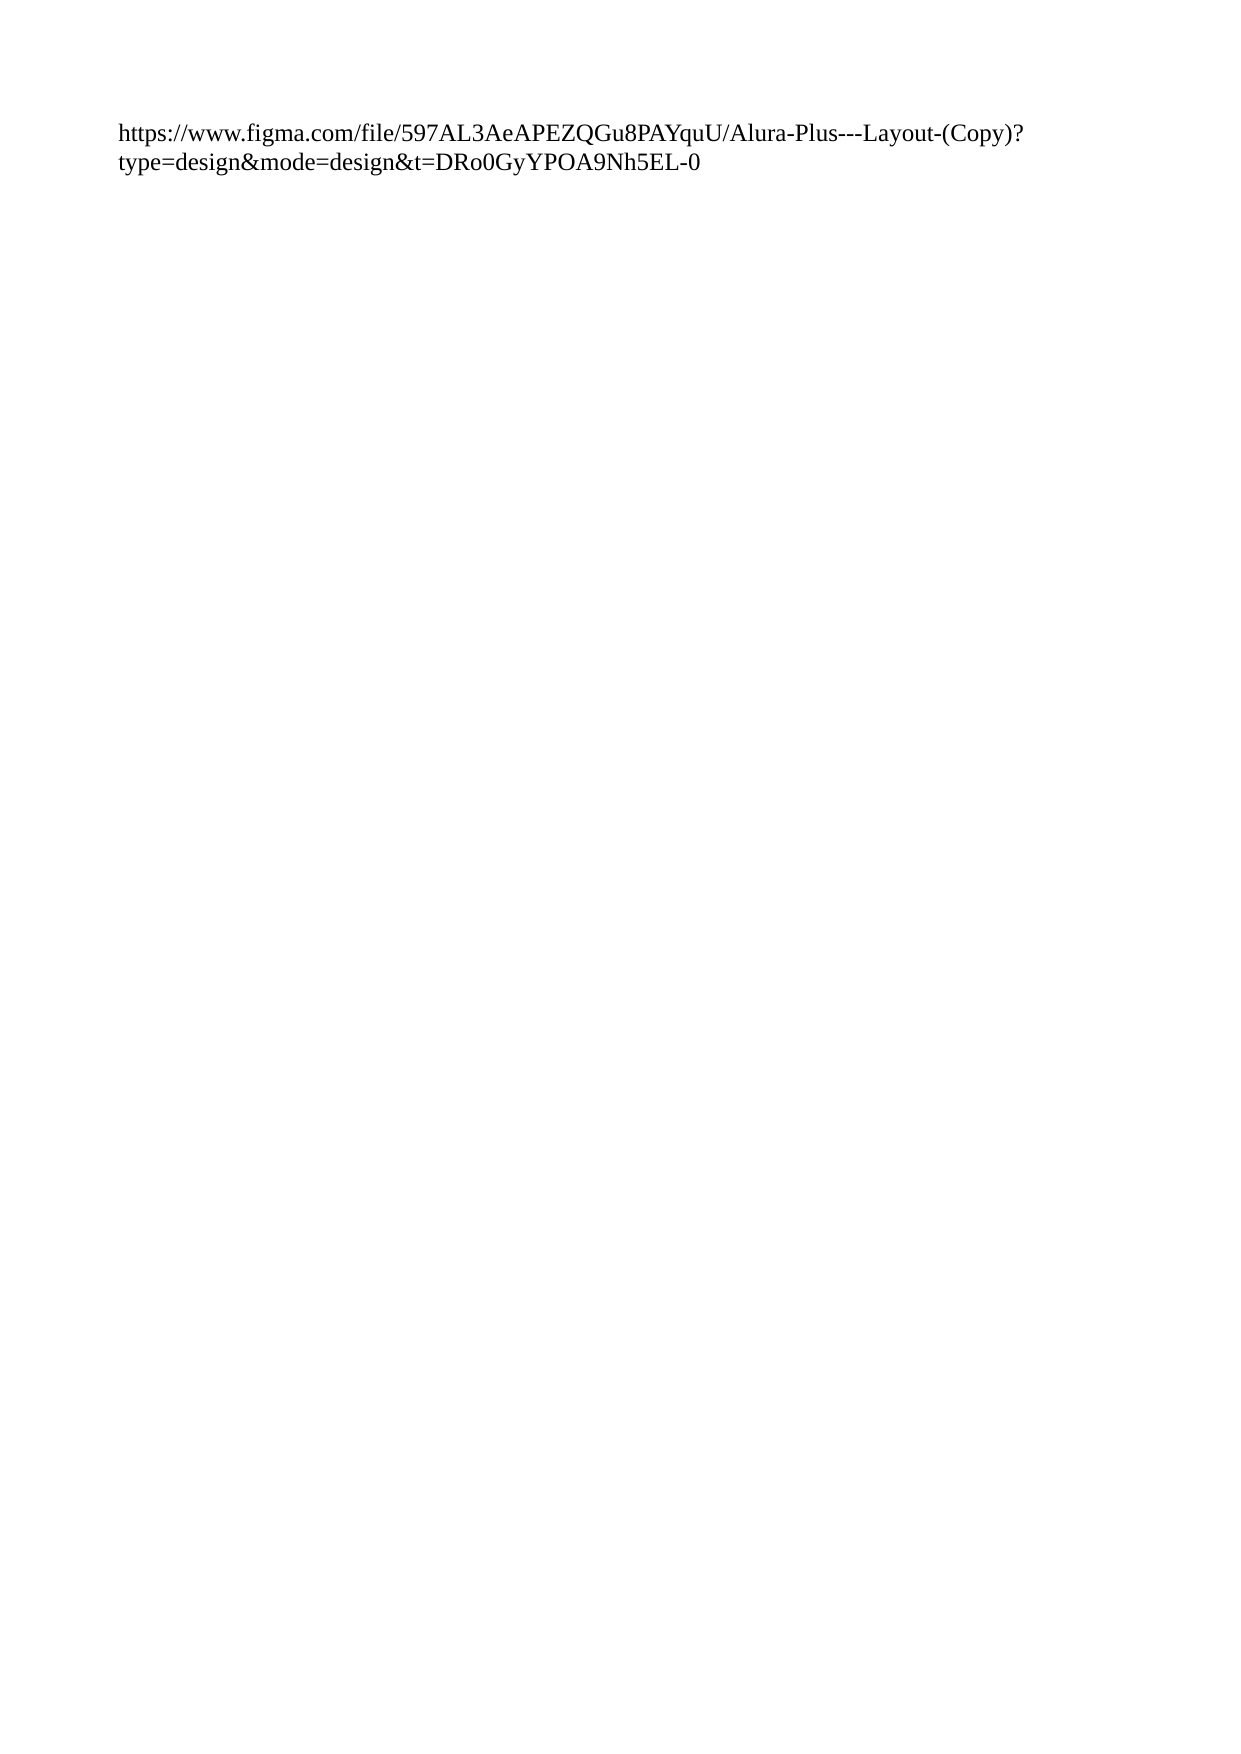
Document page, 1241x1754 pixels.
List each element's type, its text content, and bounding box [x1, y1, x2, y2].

text https://www.figma.com/file/597AL3AeAPEZQGu8PAYquU/Alura-Plus---Layout-(Copy)?type=design&mode=design&t=DRo0GyYPOA9Nh5EL-0 [118, 118, 1122, 176]
